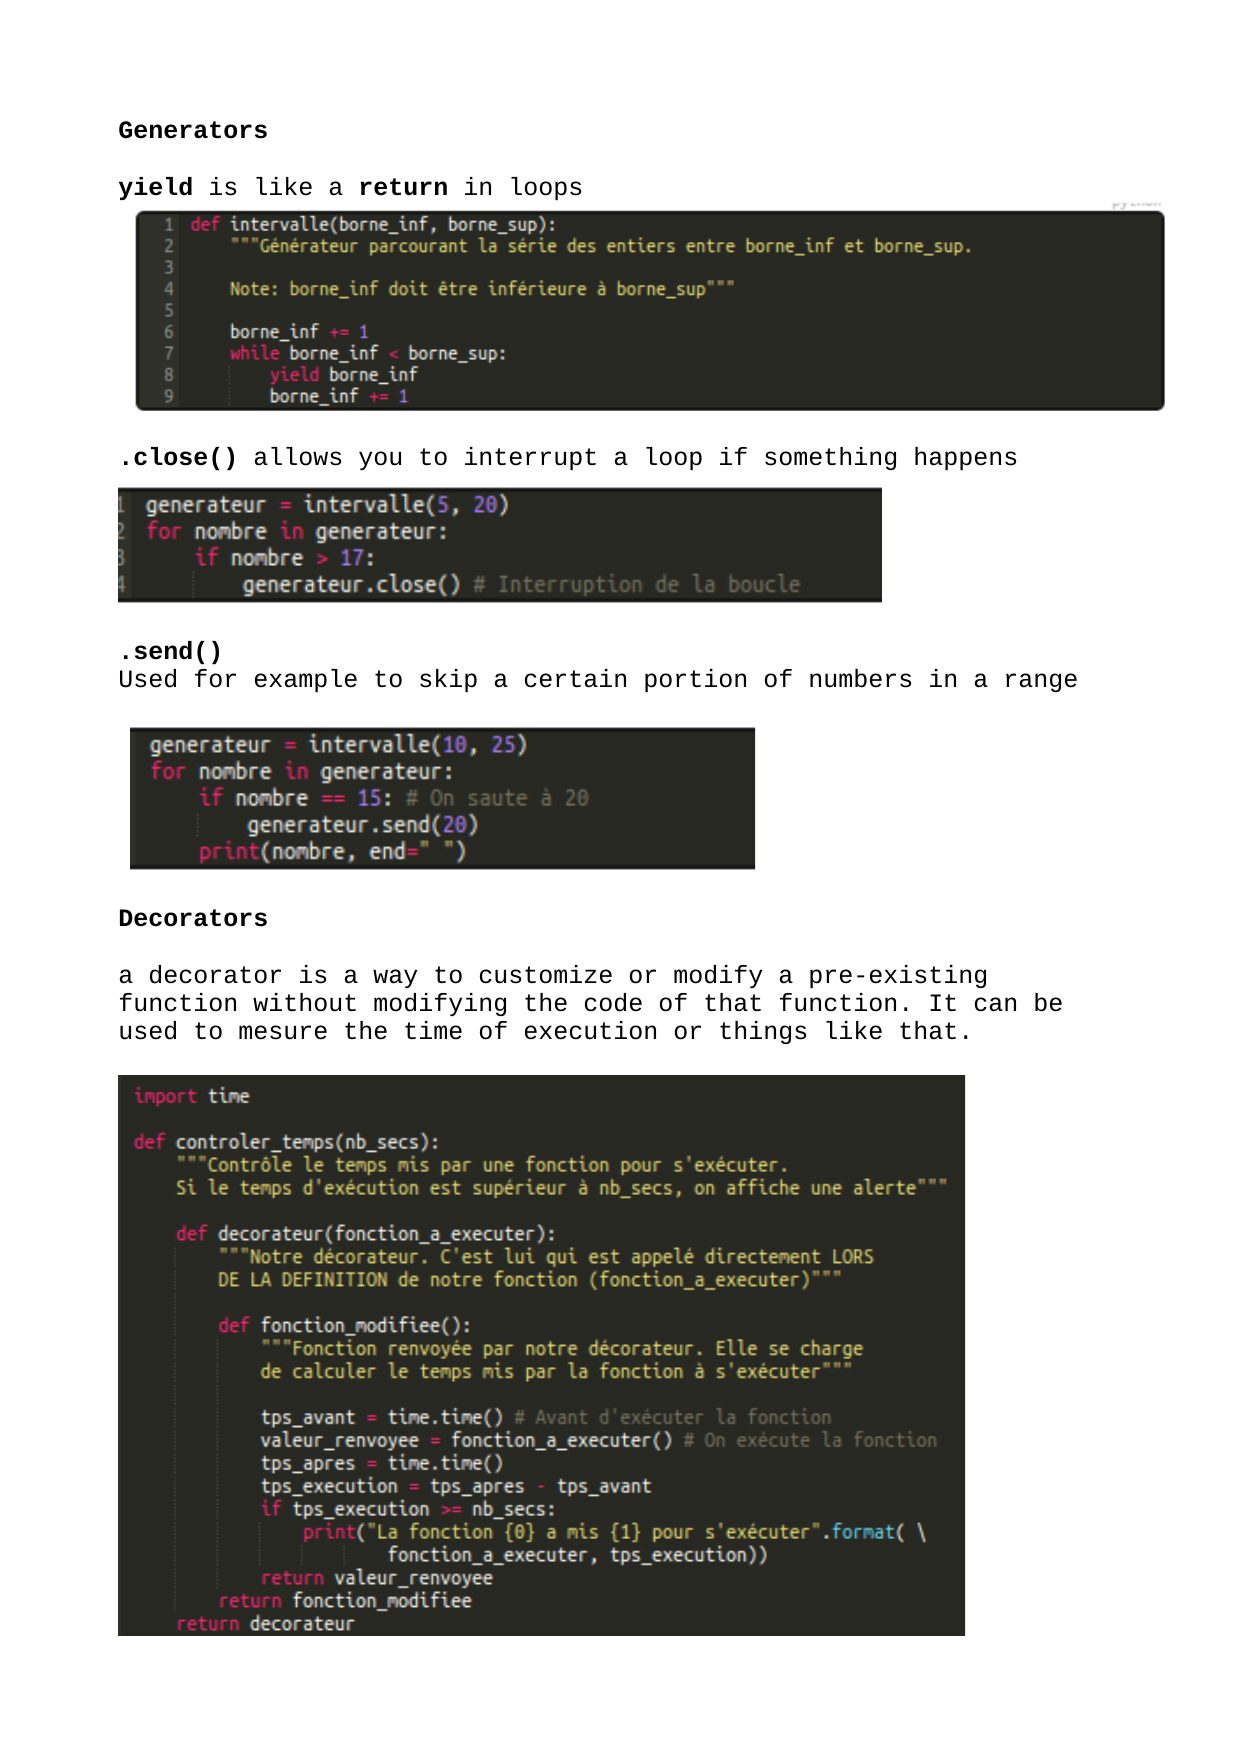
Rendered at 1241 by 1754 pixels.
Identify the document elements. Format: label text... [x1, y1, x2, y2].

text .close() allows you to interrupt a loop if something happens [118, 444, 1122, 473]
picture [118, 1075, 966, 1636]
picture [118, 472, 882, 611]
text a decorator is a way to customize or modify a pre-existing function without modifying the code of that function. It can be used to mesure the time of execution or things like that. [118, 962, 1122, 1047]
picture [130, 718, 756, 878]
text Decorators [118, 906, 1122, 934]
picture [118, 203, 1198, 416]
text Used for example to skip a certain portion of numbers in a range [118, 667, 1122, 695]
text yield is like a return in loops [118, 175, 1122, 203]
text Generators [118, 118, 1122, 146]
text .send() [118, 638, 1122, 667]
